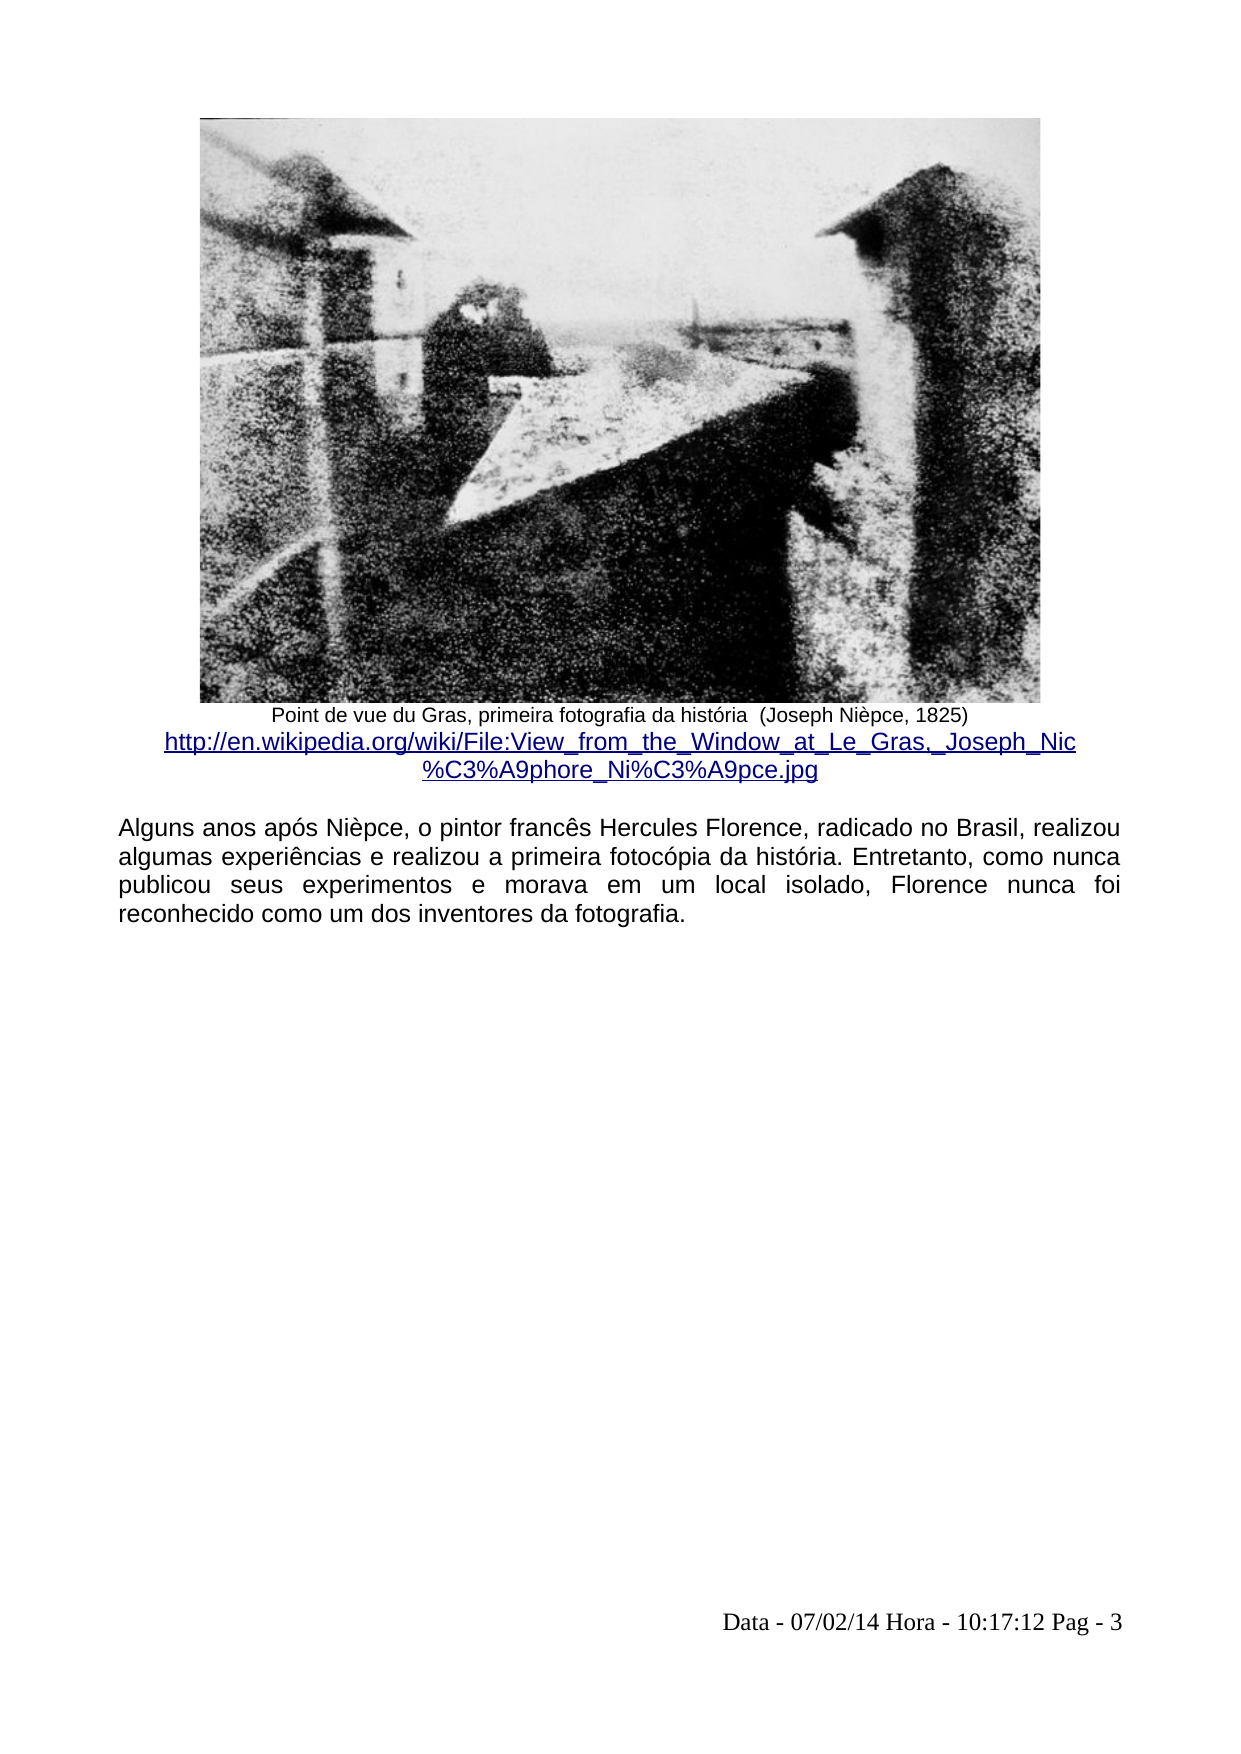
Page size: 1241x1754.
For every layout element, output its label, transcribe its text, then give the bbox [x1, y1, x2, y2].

text Point de vue du Gras, primeira fotografia da história (Joseph Nièpce, 1825) [118, 702, 1122, 726]
text http://en.wikipedia.org/wiki/File:View_from_the_Window_at_Le_Gras,_Joseph_Nic%C3%A9phore_Ni%C3%A9pce.jpg [118, 726, 1122, 784]
text Alguns anos após Nièpce, o pintor francês Hercules Florence, radicado no Brasil, realizou algumas experiências e realizou a primeira fotocópia da história. Entretanto, como nunca publicou seus experimentos e morava em um local isolado, Florence nunca foi reconhecido como um dos inventores da fotografia. [118, 813, 1122, 928]
picture [199, 118, 1041, 703]
